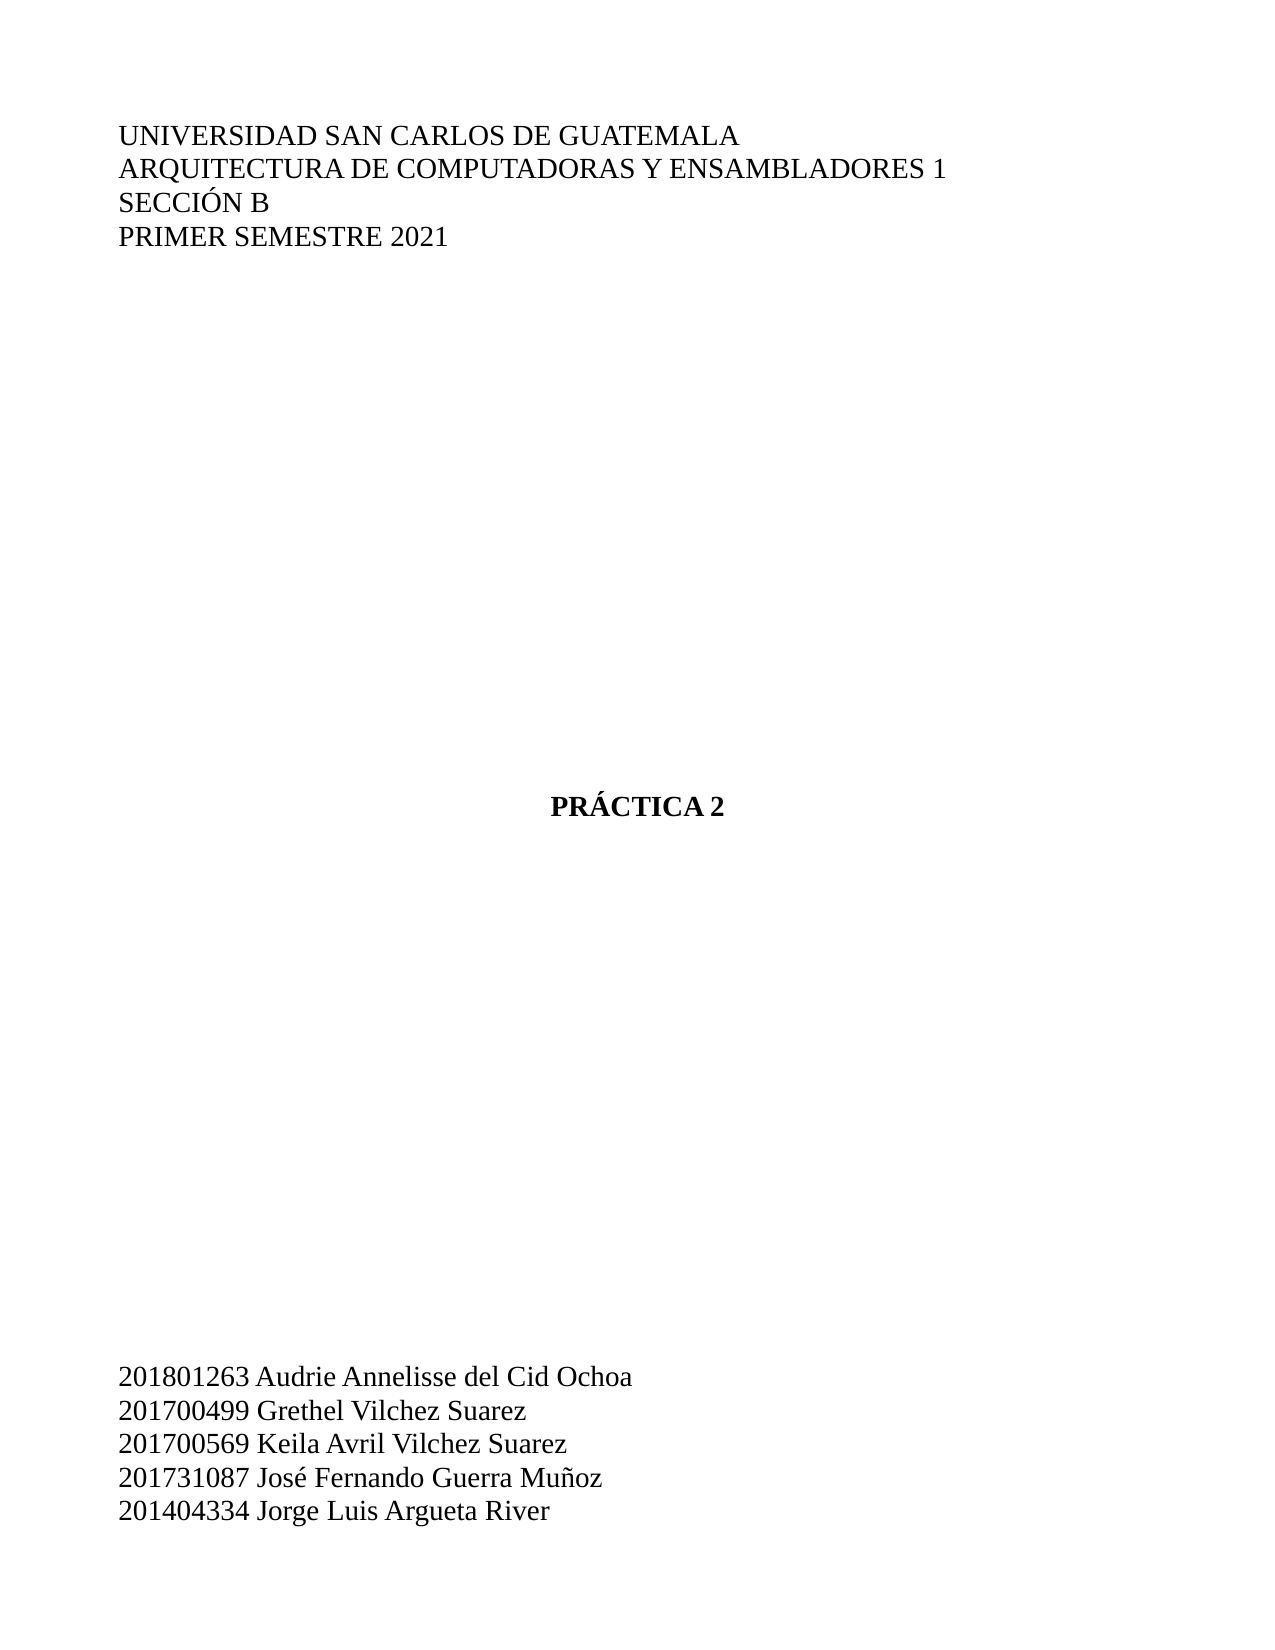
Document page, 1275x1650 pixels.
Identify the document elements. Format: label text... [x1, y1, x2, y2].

text 201700499 Grethel Vilchez Suarez [118, 1393, 1157, 1426]
text PRIMER SEMESTRE 2021 [118, 219, 1157, 252]
text ARQUITECTURA DE COMPUTADORAS Y ENSAMBLADORES 1 [118, 152, 1157, 185]
text PRÁCTICA 2 [118, 789, 1157, 822]
text 201700569 Keila Avril Vilchez Suarez [118, 1426, 1157, 1460]
text 201731087 José Fernando Guerra Muñoz [118, 1460, 1157, 1493]
text SECCIÓN B [118, 185, 1157, 219]
text 201801263 Audrie Annelisse del Cid Ochoa [118, 1359, 1157, 1393]
text UNIVERSIDAD SAN CARLOS DE GUATEMALA [118, 118, 1157, 152]
text 201404334 Jorge Luis Argueta River [118, 1493, 1157, 1527]
